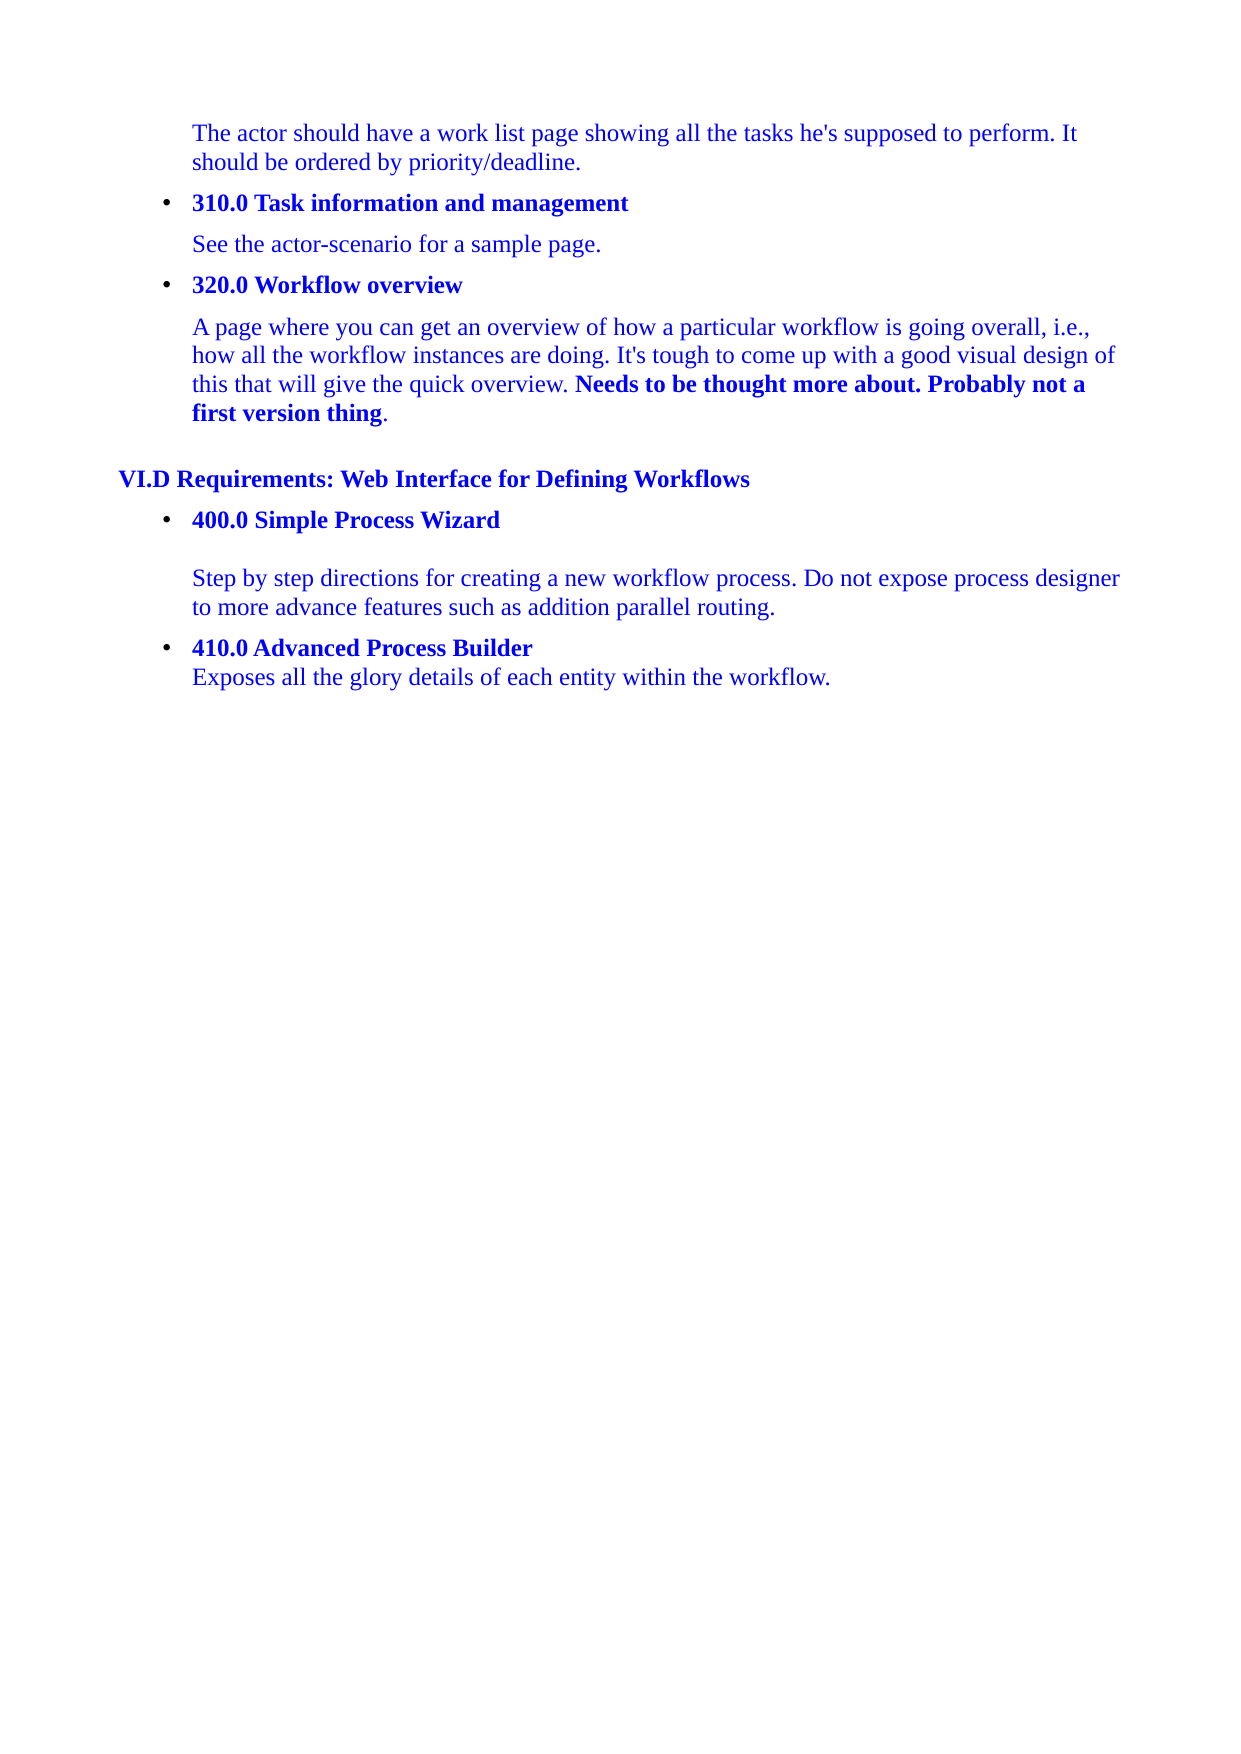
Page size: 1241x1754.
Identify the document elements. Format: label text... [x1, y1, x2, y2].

list See the actor-scenario for a sample page. [162, 229, 1122, 258]
list 410.0 Advanced Process Builder Exposes all the glory details of each entity within the workflow. [162, 633, 1122, 691]
subtitle VI.D Requirements: Web Interface for Defining Workflows [118, 464, 1122, 493]
list 310.0 Task information and management [162, 188, 1122, 217]
list 320.0 Workflow overview [162, 271, 1122, 299]
list The actor should have a work list page showing all the tasks he's supposed to perform. It should be ordered by priority/deadline. [162, 118, 1122, 176]
list A page where you can get an overview of how a particular workflow is going overall, i.e., how all the workflow instances are doing. It's tough to come up with a good visual design of this that will give the quick overview. Needs to be thought more about. Probably not a first version thing. [162, 312, 1122, 427]
list 400.0 Simple Process Wizard Step by step directions for creating a new workflow process. Do not expose process designer to more advance features such as addition parallel routing. [162, 506, 1122, 621]
